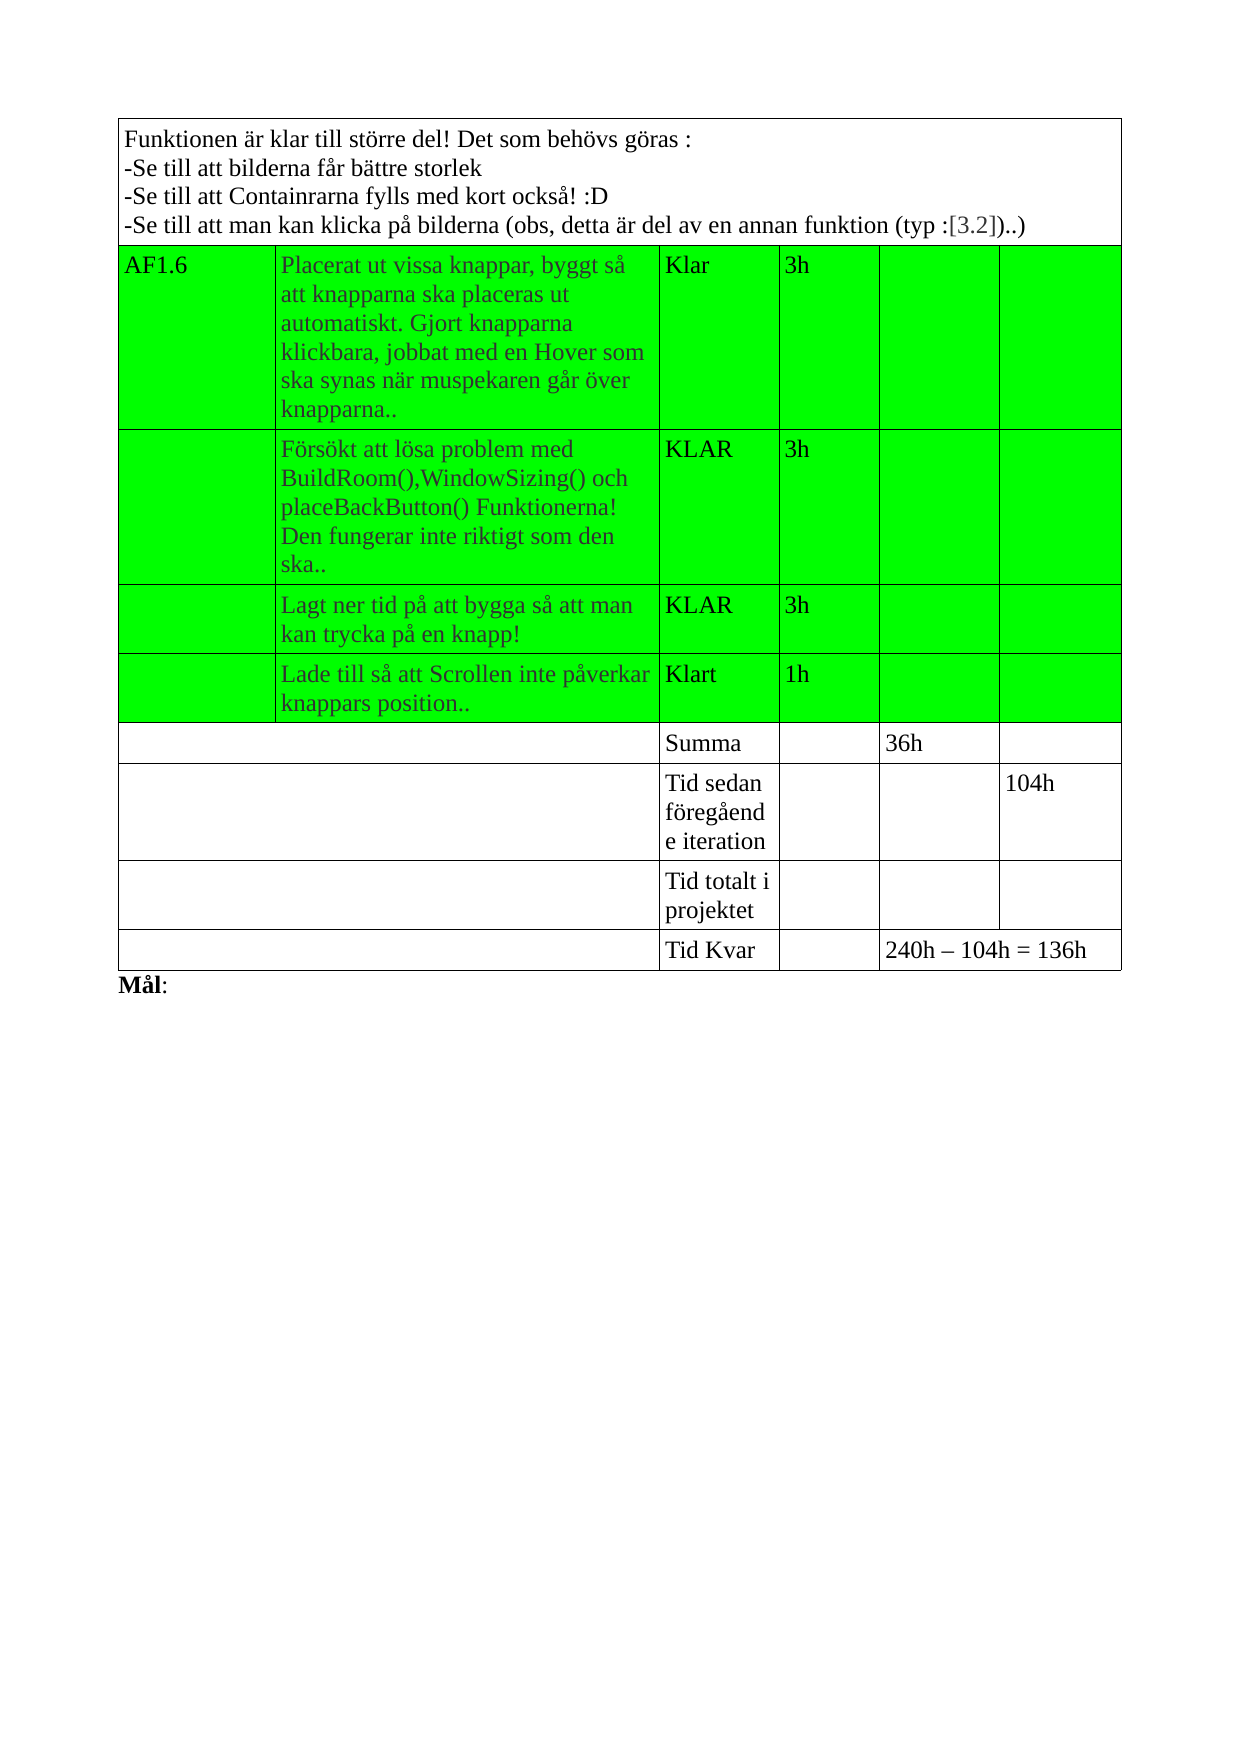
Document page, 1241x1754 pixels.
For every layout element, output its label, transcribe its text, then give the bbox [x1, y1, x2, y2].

table_cell [880, 246, 999, 429]
table_cell [1000, 723, 1121, 762]
table_cell [780, 764, 879, 860]
table_cell [880, 585, 999, 653]
table_cell [1000, 861, 1121, 929]
table_cell [780, 930, 879, 970]
table_cell Klar [660, 246, 779, 429]
table_cell 3h [780, 585, 879, 653]
table_cell Tid Kvar [660, 930, 779, 970]
table_cell 3h [780, 246, 879, 429]
table_cell [1000, 246, 1121, 429]
table_cell Funktionen är klar till större del! Det som behövs göras : -Se till att bilderna får bättre storlek -Se till att Containrarna fylls med kort också! :D -Se till att man kan klicka på bilderna (obs, detta är del av en annan funktion (typ :[3.2])..) [119, 119, 1121, 245]
table_cell [119, 723, 659, 762]
table_cell [780, 861, 879, 929]
table_cell Lade till så att Scrollen inte påverkar knappars position.. [276, 654, 659, 722]
table_cell Lagt ner tid på att bygga så att man kan trycka på en knapp! [276, 585, 659, 653]
table_cell 3h [780, 430, 879, 584]
table_cell [119, 654, 275, 722]
table_cell [119, 861, 659, 929]
table_cell [119, 764, 659, 860]
table_cell [1000, 654, 1121, 722]
table_cell [119, 430, 275, 584]
table_cell AF1.6 [119, 246, 275, 429]
table_cell 104h [1000, 764, 1121, 860]
table_cell [880, 654, 999, 722]
table_cell Försökt att lösa problem med BuildRoom(),WindowSizing() och placeBackButton() Funktionerna! Den fungerar inte riktigt som den ska.. [276, 430, 659, 584]
text Mål: [118, 970, 1122, 998]
table_cell [880, 861, 999, 929]
table_cell 240h – 104h = 136h [880, 930, 1121, 970]
table_cell [880, 430, 999, 584]
table_cell [119, 930, 659, 970]
table_cell [1000, 430, 1121, 584]
table_cell Placerat ut vissa knappar, byggt så att knapparna ska placeras ut automatiskt. Gjort knapparna klickbara, jobbat med en Hover som ska synas när muspekaren går över knapparna.. [276, 246, 659, 429]
table_cell KLAR [660, 430, 779, 584]
table_cell 1h [780, 654, 879, 722]
table_cell KLAR [660, 585, 779, 653]
table_cell [780, 723, 879, 762]
table_cell 36h [880, 723, 999, 762]
table_cell [880, 764, 999, 860]
table_cell [1000, 585, 1121, 653]
table_cell Tid sedan föregående iteration [660, 764, 779, 860]
table_cell Klart [660, 654, 779, 722]
table_cell Tid totalt i projektet [660, 861, 779, 929]
table_cell [119, 585, 275, 653]
table_cell Summa [660, 723, 779, 762]
